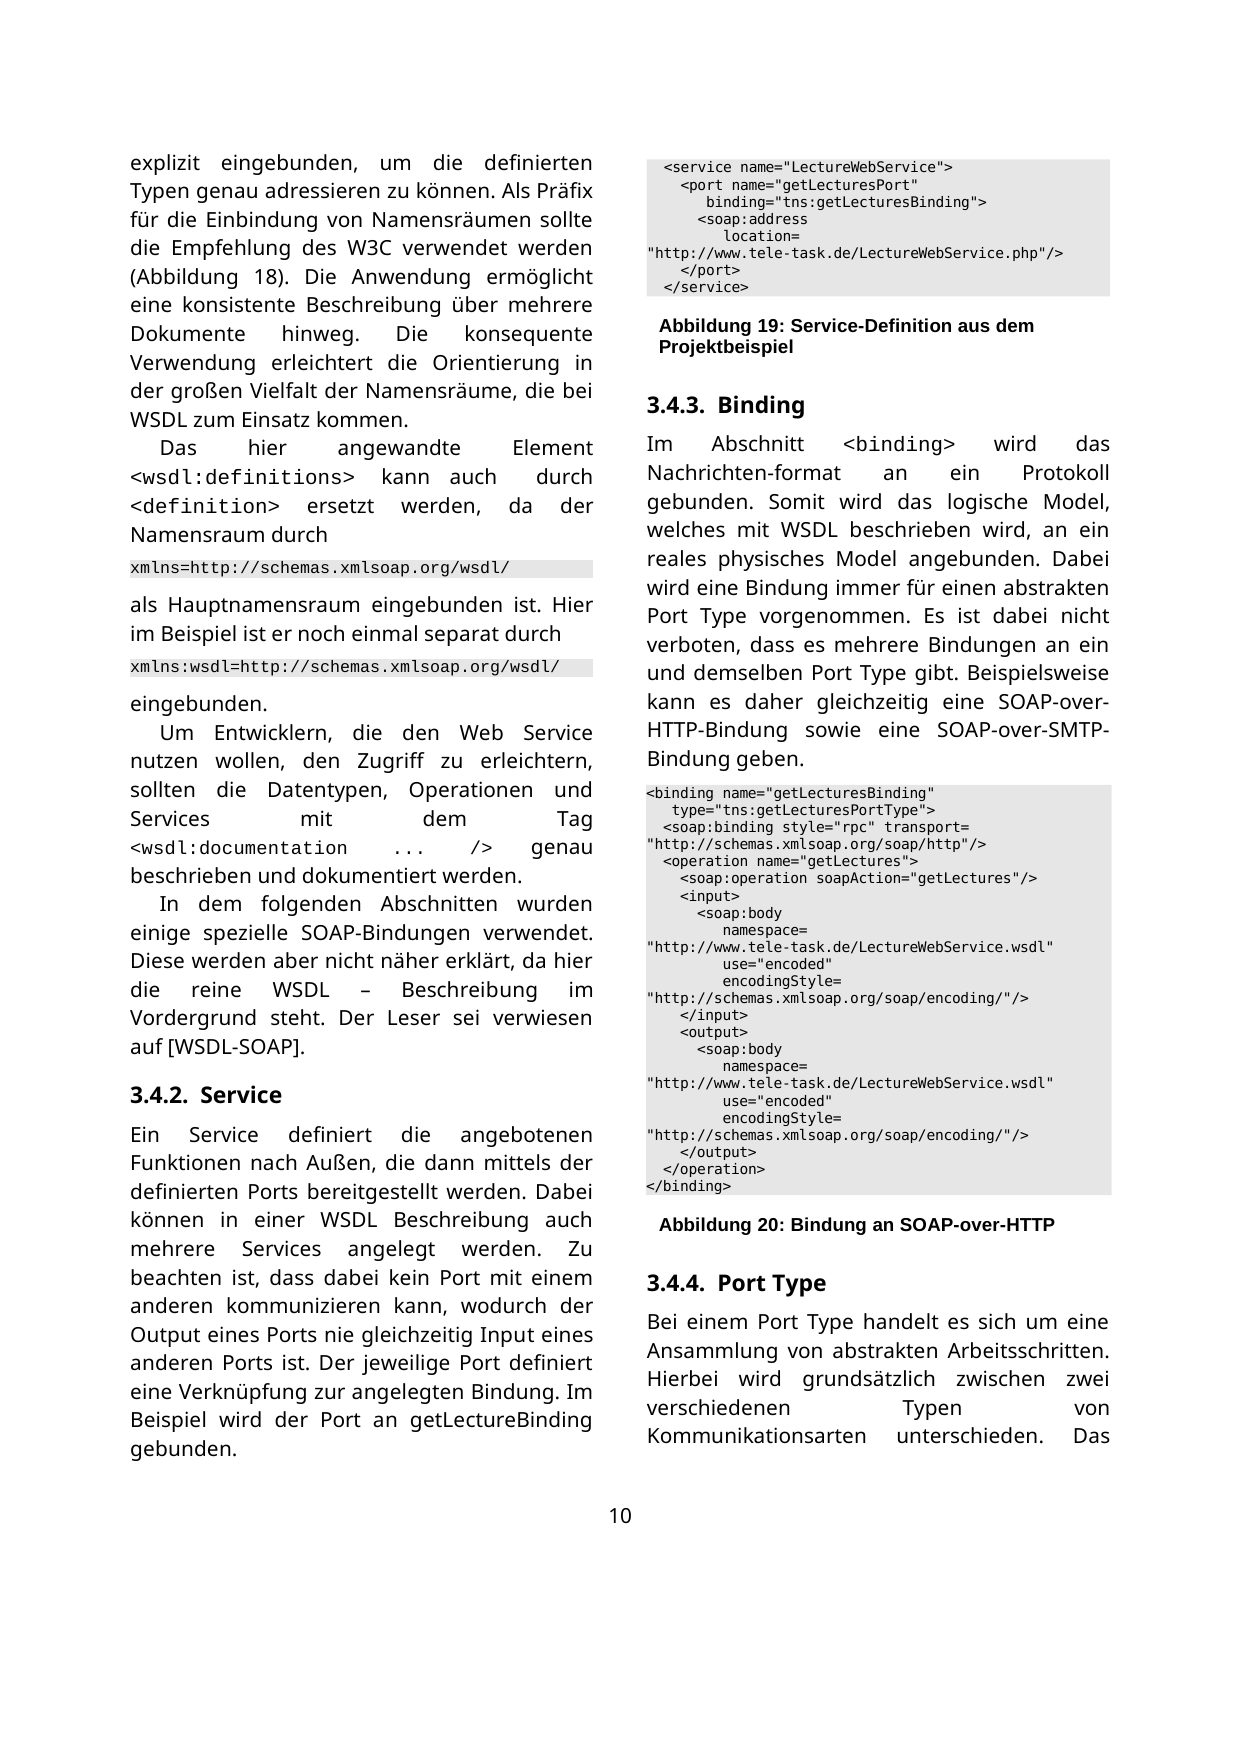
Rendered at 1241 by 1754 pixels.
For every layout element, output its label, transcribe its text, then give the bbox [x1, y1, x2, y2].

text xmlns=http://schemas.xmlsoap.org/wsdl/ [130, 560, 593, 578]
text xmlns:wsdl=http://schemas.xmlsoap.org/wsdl/ [130, 659, 593, 677]
subtitle Service [130, 1079, 593, 1110]
subtitle Port Type [647, 1266, 1110, 1297]
subtitle Binding [647, 389, 1110, 420]
text Ein Service definiert die angebotenen Funktionen nach Außen, die dann mittels der definierten Ports bereitgestellt werden. Dabei können in einer WSDL Beschreibung auch mehrere Services angelegt werden. Zu beachten ist, dass dabei kein Port mit einem anderen kommunizieren kann, wodurch der Output eines Ports nie gleichzeitig Input eines anderen Ports ist. Der jeweilige Port definiert eine Verknüpfung zur angelegten Bindung. Im Beispiel wird der Port an getLectureBinding gebunden. [130, 1120, 593, 1462]
text Abbildung 20: Bindung an SOAP-over-HTTP [658, 1196, 1098, 1236]
text Um Entwicklern, die den Web Service nutzen wollen, den Zugriff zu erleichtern, sollten die Datentypen, Operationen und Services mit dem Tag <wsdl:documentation ... /> genau beschrieben und dokumentiert werden. [130, 718, 593, 889]
text Das hier angewandte Element <wsdl:definitions> kann auch durch <definition> ersetzt werden, da der Namensraum durch [130, 433, 593, 548]
text [658, 773, 1098, 784]
text als Hauptnamensraum eingebunden ist. Hier im Beispiel ist er noch einmal separat durch [130, 590, 593, 647]
text In dem folgenden Abschnitten wurden einige spezielle SOAP-Bindungen verwendet. Diese werden aber nicht näher erklärt, da hier die reine WSDL – Beschreibung im Vordergrund steht. Der Leser sei verwiesen auf [WSDL-SOAP]. [130, 889, 593, 1060]
text Im Abschnitt <binding> wird das Nachrichten-format an ein Protokoll gebunden. Somit wird das logische Model, welches mit WSDL beschrieben wird, an ein reales physisches Model angebunden. Dabei wird eine Bindung immer für einen abstrakten Port Type vorgenommen. Es ist dabei nicht verboten, dass es mehrere Bindungen an ein und demselben Port Type gibt. Beispielsweise kann es daher gleichzeitig eine SOAP-over-HTTP-Bindung sowie eine SOAP-over-SMTP-Bindung geben. [647, 429, 1110, 772]
text [658, 148, 1098, 159]
text explizit eingebunden, um die definierten Typen genau adressieren zu können. Als Präfix für die Einbindung von Namensräumen sollte die Empfehlung des W3C verwendet werden (Abbildung 18). Die Anwendung ermöglicht eine konsistente Beschreibung über mehrere Dokumente hinweg. Die konsequente Verwendung erleichtert die Orientierung in der großen Vielfalt der Namensräume, die bei WSDL zum Einsatz kommen. [130, 148, 593, 433]
text Bei einem Port Type handelt es sich um eine Ansammlung von abstrakten Arbeitsschritten. Hierbei wird grundsätzlich zwischen zwei verschiedenen Typen von Kommunikationsarten unterschieden. Das [647, 1307, 1110, 1450]
text eingebunden. [130, 689, 593, 718]
text Abbildung 19: Service-Definition aus dem Projektbeispiel [658, 297, 1098, 358]
